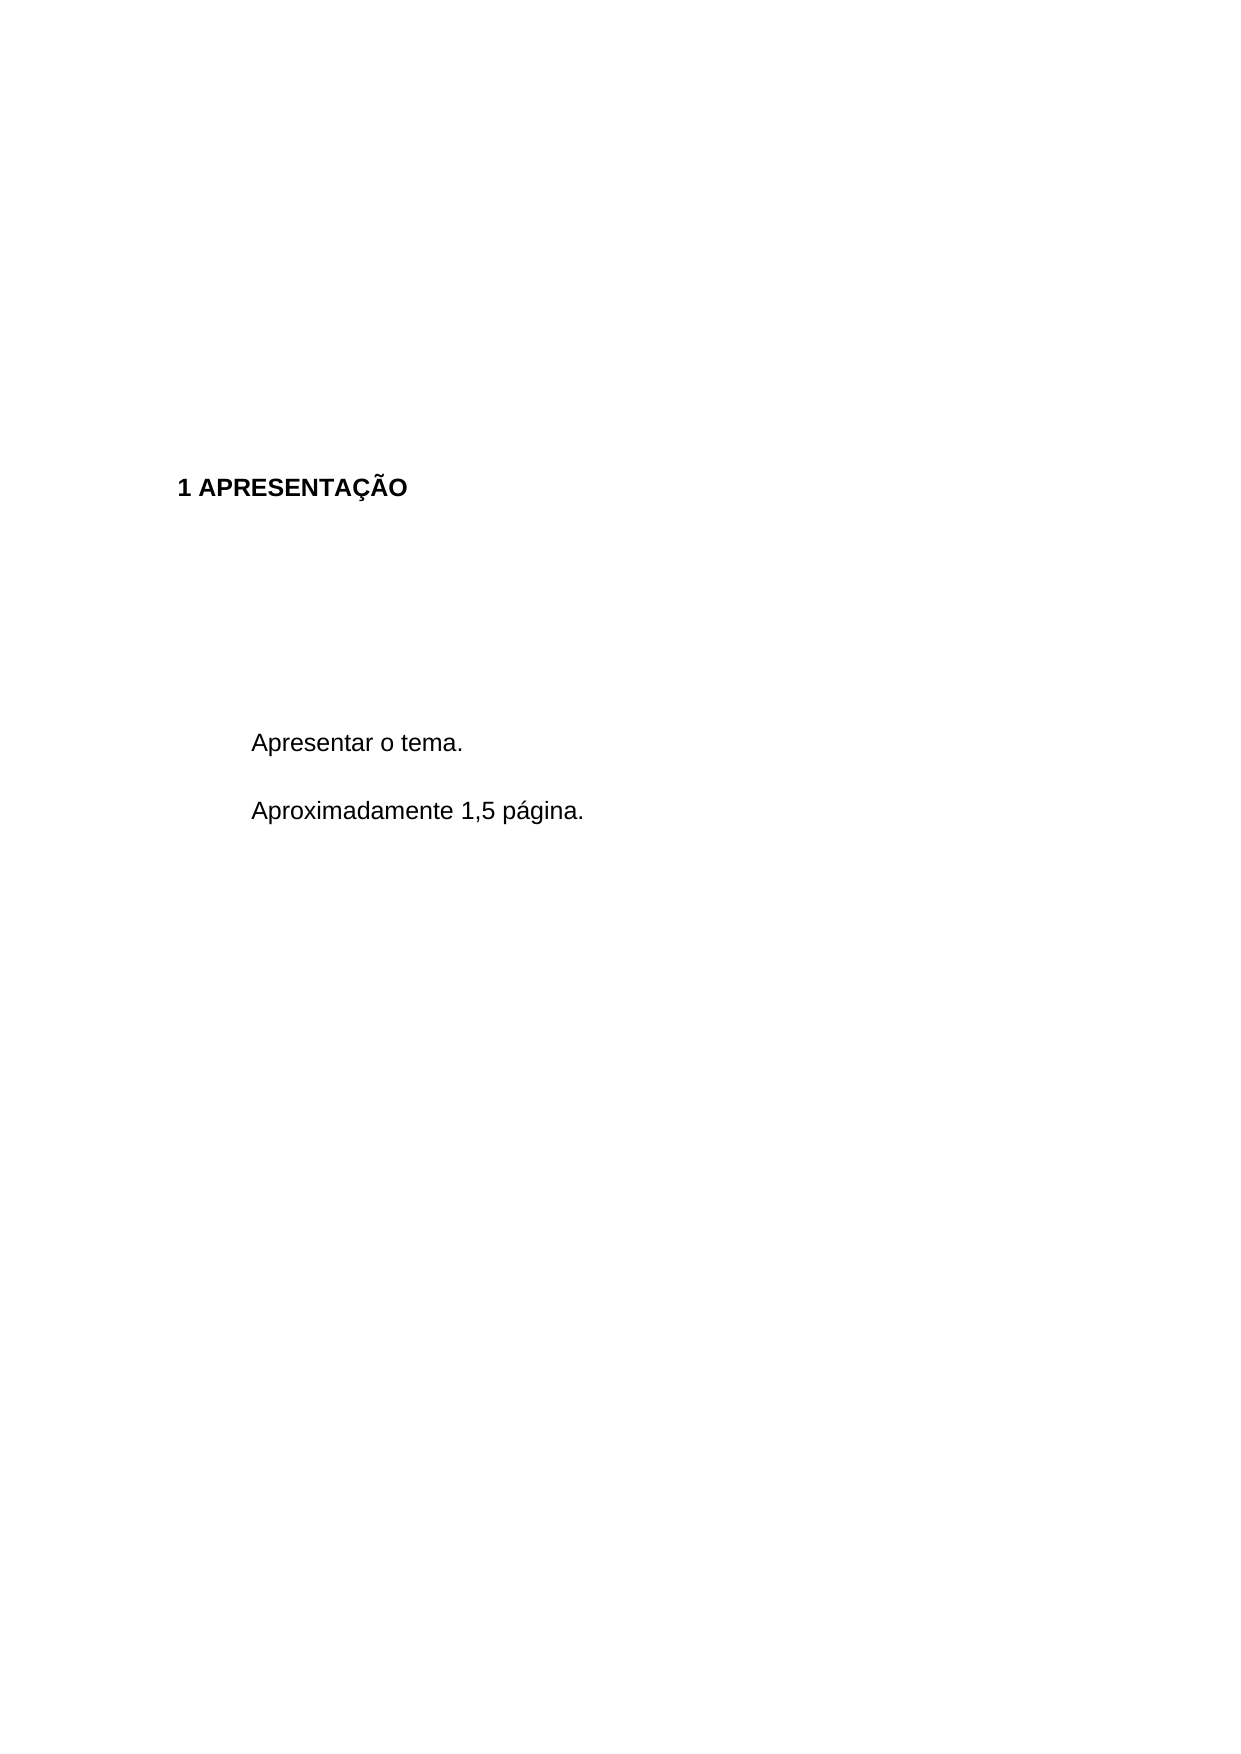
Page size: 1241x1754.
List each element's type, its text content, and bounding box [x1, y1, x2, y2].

text Apresentar o tema. [177, 728, 1122, 757]
text 1 APRESENTAÇÃO [177, 472, 1122, 501]
text Aproximadamente 1,5 página. [177, 796, 1122, 825]
